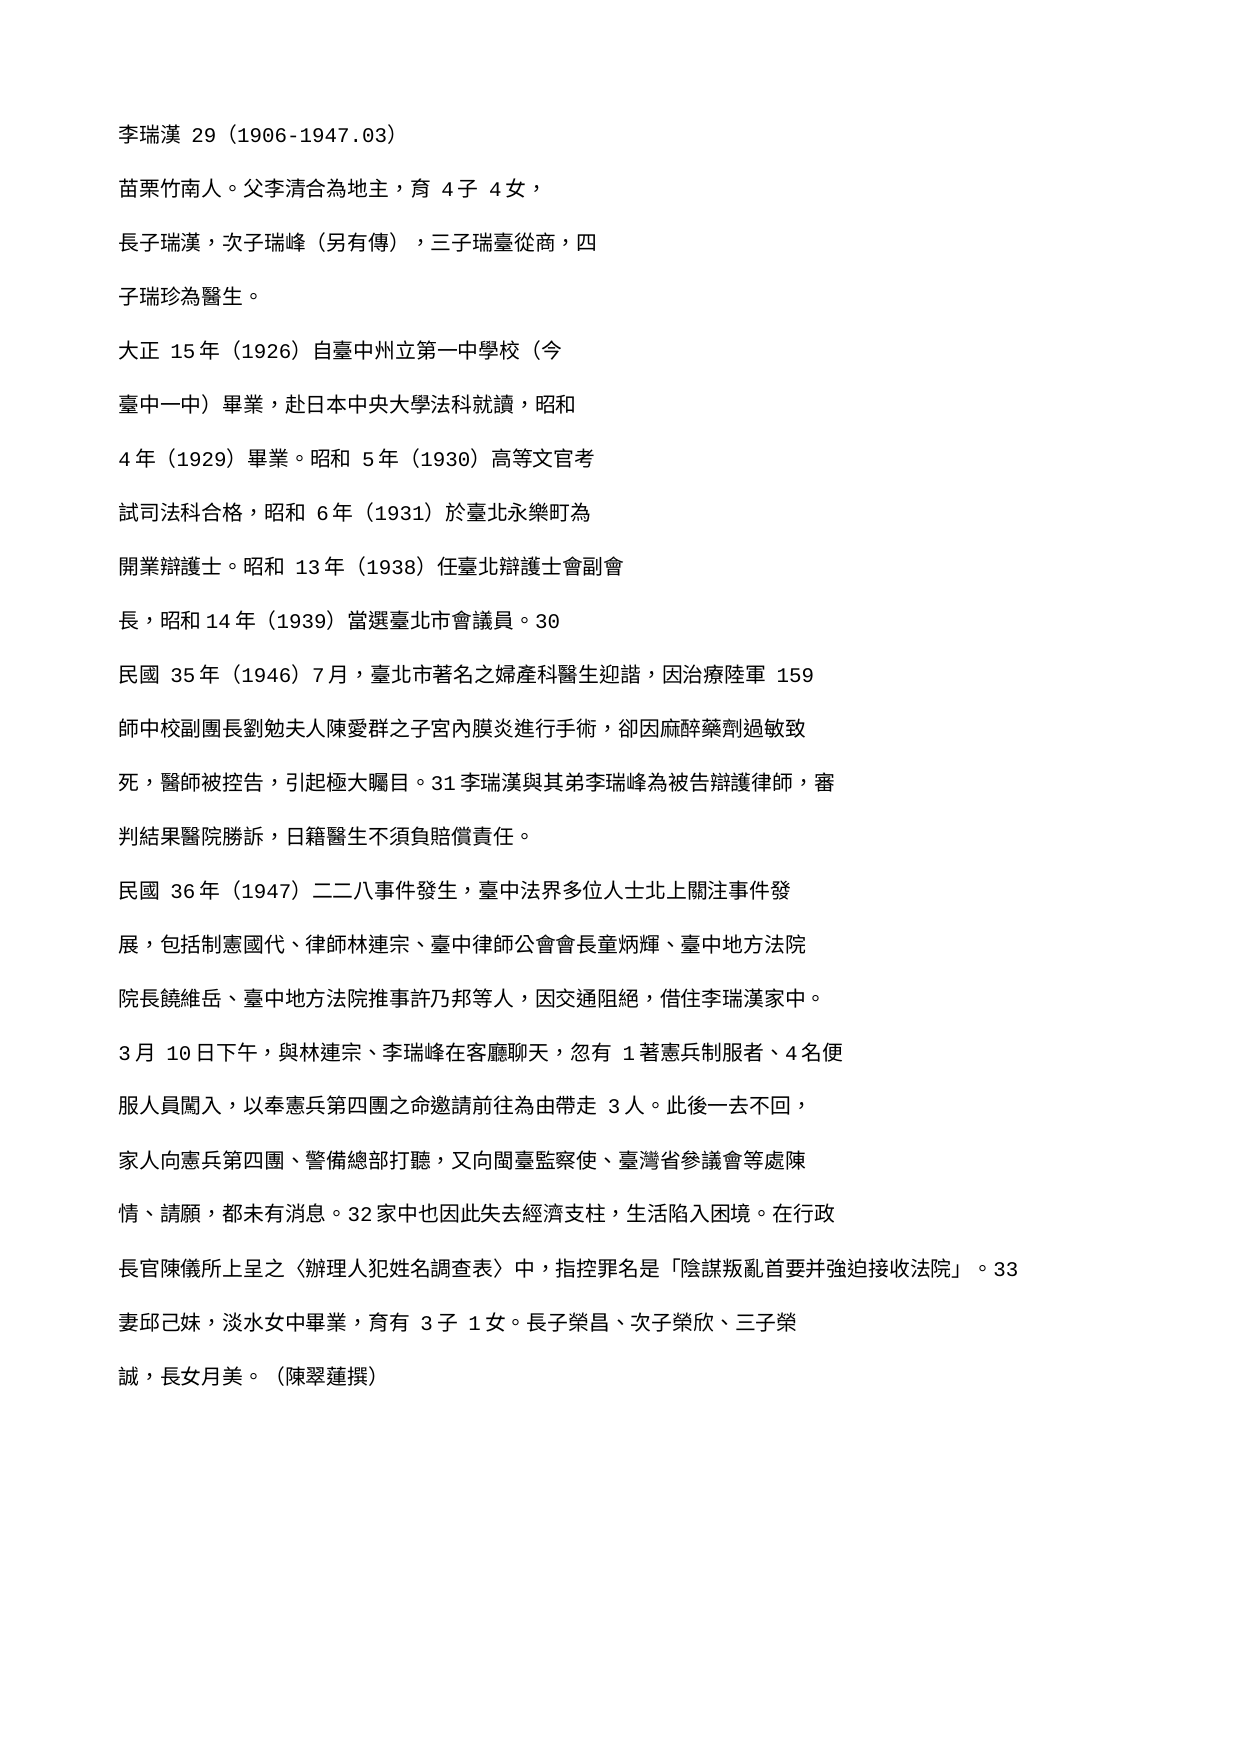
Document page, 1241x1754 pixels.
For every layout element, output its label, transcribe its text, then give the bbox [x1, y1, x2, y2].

text 師中校副團長劉勉夫人陳愛群之子宮內膜炎進行手術，卻因麻醉藥劑過敏致 [118, 712, 1122, 742]
text 臺中一中）畢業，赴日本中央大學法科就讀，昭和 [118, 388, 1122, 418]
text 苗栗竹南人。父李清合為地主，育 4子 4女， [118, 172, 1122, 203]
text 長子瑞漢，次子瑞峰（另有傳），三子瑞臺從商，四 [118, 226, 1122, 256]
text 展，包括制憲國代、律師林連宗、臺中律師公會會長童炳輝、臺中地方法院 [118, 928, 1122, 958]
text 3月 10日下午，與林連宗、李瑞峰在客廳聊天，忽有 1著憲兵制服者、4名便 [118, 1036, 1122, 1066]
text 服人員闖入，以奉憲兵第四團之命邀請前往為由帶走 3人。此後一去不回， [118, 1090, 1122, 1120]
text 開業辯護士。昭和 13年（1938）任臺北辯護士會副會 [118, 550, 1122, 580]
text 情、請願，都未有消息。32家中也因此失去經濟支柱，生活陷入困境。在行政 [118, 1198, 1122, 1228]
text 判結果醫院勝訴，日籍醫生不須負賠償責任。 [118, 820, 1122, 850]
text 子瑞珍為醫生。 [118, 280, 1122, 310]
text 誠，長女月美。（陳翠蓮撰） [118, 1360, 1122, 1390]
text 大正 15年（1926）自臺中州立第一中學校（今 [118, 334, 1122, 364]
text 民國 36年（1947）二二八事件發生，臺中法界多位人士北上關注事件發 [118, 874, 1122, 904]
text 妻邱己妹，淡水女中畢業，育有 3子 1女。長子榮昌、次子榮欣、三子榮 [118, 1306, 1122, 1336]
text 院長饒維岳、臺中地方法院推事許乃邦等人，因交通阻絕，借住李瑞漢家中。 [118, 982, 1122, 1012]
text 試司法科合格，昭和 6年（1931）於臺北永樂町為 [118, 496, 1122, 526]
text 李瑞漢 29（1906-1947.03） [118, 118, 1122, 148]
text 民國 35年（1946）7月，臺北市著名之婦產科醫生迎諧，因治療陸軍 159 [118, 658, 1122, 688]
text 死，醫師被控告，引起極大矚目。31李瑞漢與其弟李瑞峰為被告辯護律師，審 [118, 766, 1122, 796]
text 長官陳儀所上呈之〈辦理人犯姓名調查表〉中，指控罪名是「陰謀叛亂首要并強迫接收法院」。33 [118, 1252, 1122, 1282]
text 長，昭和14年（1939）當選臺北市會議員。30 [118, 604, 1122, 634]
text 4年（1929）畢業。昭和 5年（1930）高等文官考 [118, 442, 1122, 472]
text 家人向憲兵第四團、警備總部打聽，又向閩臺監察使、臺灣省參議會等處陳 [118, 1144, 1122, 1174]
